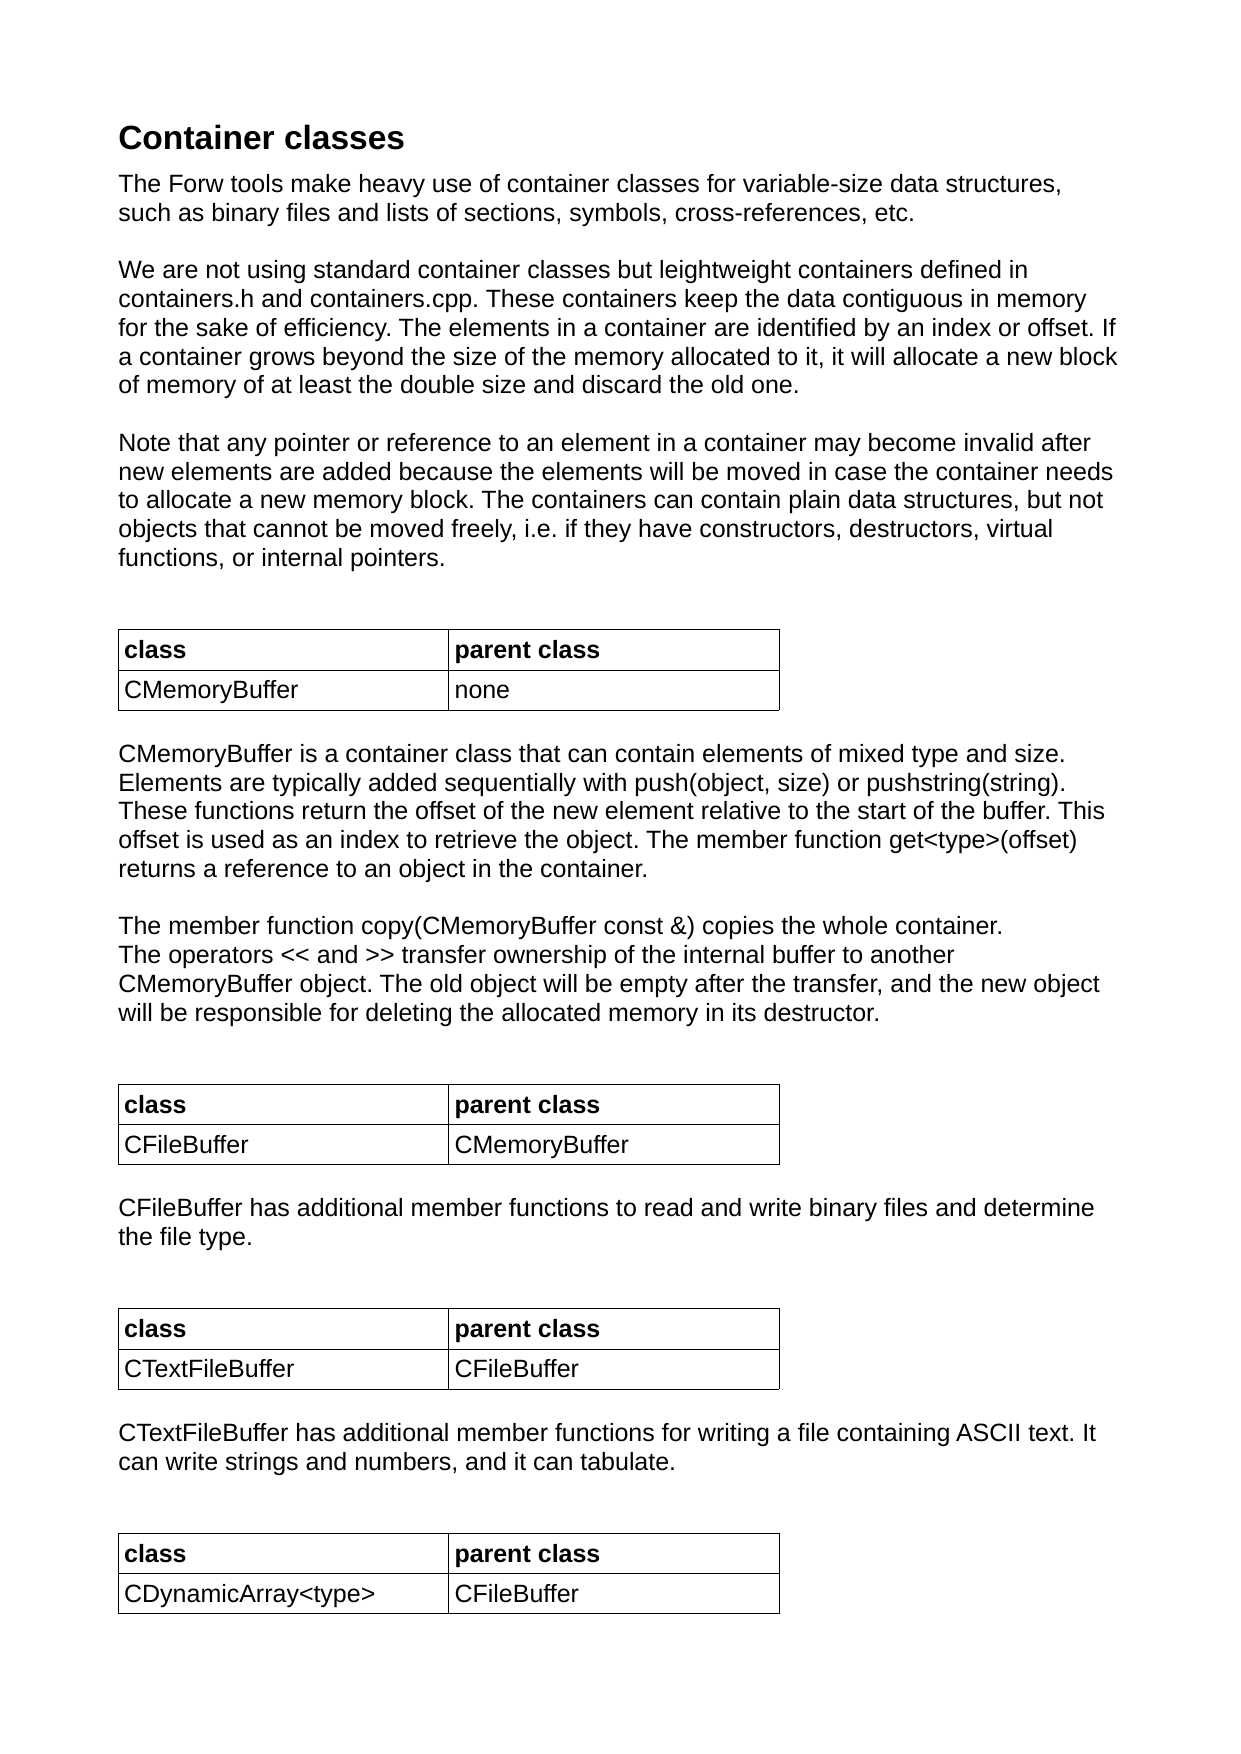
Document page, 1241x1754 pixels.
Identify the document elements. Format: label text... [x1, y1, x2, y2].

text The Forw tools make heavy use of container classes for variable-size data structures, such as binary files and lists of sections, symbols, cross-references, etc. [118, 169, 1122, 227]
table_cell CDynamicArray<type> [119, 1574, 448, 1613]
text CFileBuffer has additional member functions to read and write binary files and determine the file type. [118, 1193, 1122, 1251]
text CMemoryBuffer is a container class that can contain elements of mixed type and size. Elements are typically added sequentially with push(object, size) or pushstring(string). These functions return the offset of the new element relative to the start of the buffer. This offset is used as an index to retrieve the object. The member function get<type>(offset) returns a reference to an object in the container. [118, 739, 1122, 882]
table_cell none [449, 671, 779, 710]
text The member function copy(CMemoryBuffer const &) copies the whole container. [118, 911, 1122, 940]
table_header class [119, 1309, 448, 1348]
text We are not using standard container classes but leightweight containers defined in containers.h and containers.cpp. These containers keep the data contiguous in memory for the sake of efficiency. The elements in a container are identified by an index or offset. If a container grows beyond the size of the memory allocated to it, it will allocate a new block of memory of at least the double size and discard the old one. [118, 256, 1122, 399]
table_header parent class [449, 1085, 779, 1124]
table_cell CTextFileBuffer [119, 1350, 448, 1389]
table_cell CMemoryBuffer [119, 671, 448, 710]
text The operators << and >> transfer ownership of the internal buffer to another CMemoryBuffer object. The old object will be empty after the transfer, and the new object will be responsible for deleting the allocated memory in its destructor. [118, 940, 1122, 1026]
table_cell CMemoryBuffer [449, 1125, 779, 1164]
text Note that any pointer or reference to an element in a container may become invalid after new elements are added because the elements will be moved in case the container needs to allocate a new memory block. The containers can contain plain data structures, but not objects that cannot be moved freely, i.e. if they have constructors, destructors, virtual functions, or internal pointers. [118, 428, 1122, 572]
table_cell CFileBuffer [449, 1574, 779, 1613]
table_header class [119, 1085, 448, 1124]
table_cell CFileBuffer [119, 1125, 448, 1164]
text CTextFileBuffer has additional member functions for writing a file containing ASCII text. It can write strings and numbers, and it can tabulate. [118, 1418, 1122, 1475]
table_header class [119, 630, 448, 669]
table_header parent class [449, 1309, 779, 1348]
table_cell CFileBuffer [449, 1350, 779, 1389]
table_header class [119, 1534, 448, 1573]
table_header parent class [449, 630, 779, 669]
table_header parent class [449, 1534, 779, 1573]
subtitle Container classes [118, 118, 1122, 157]
